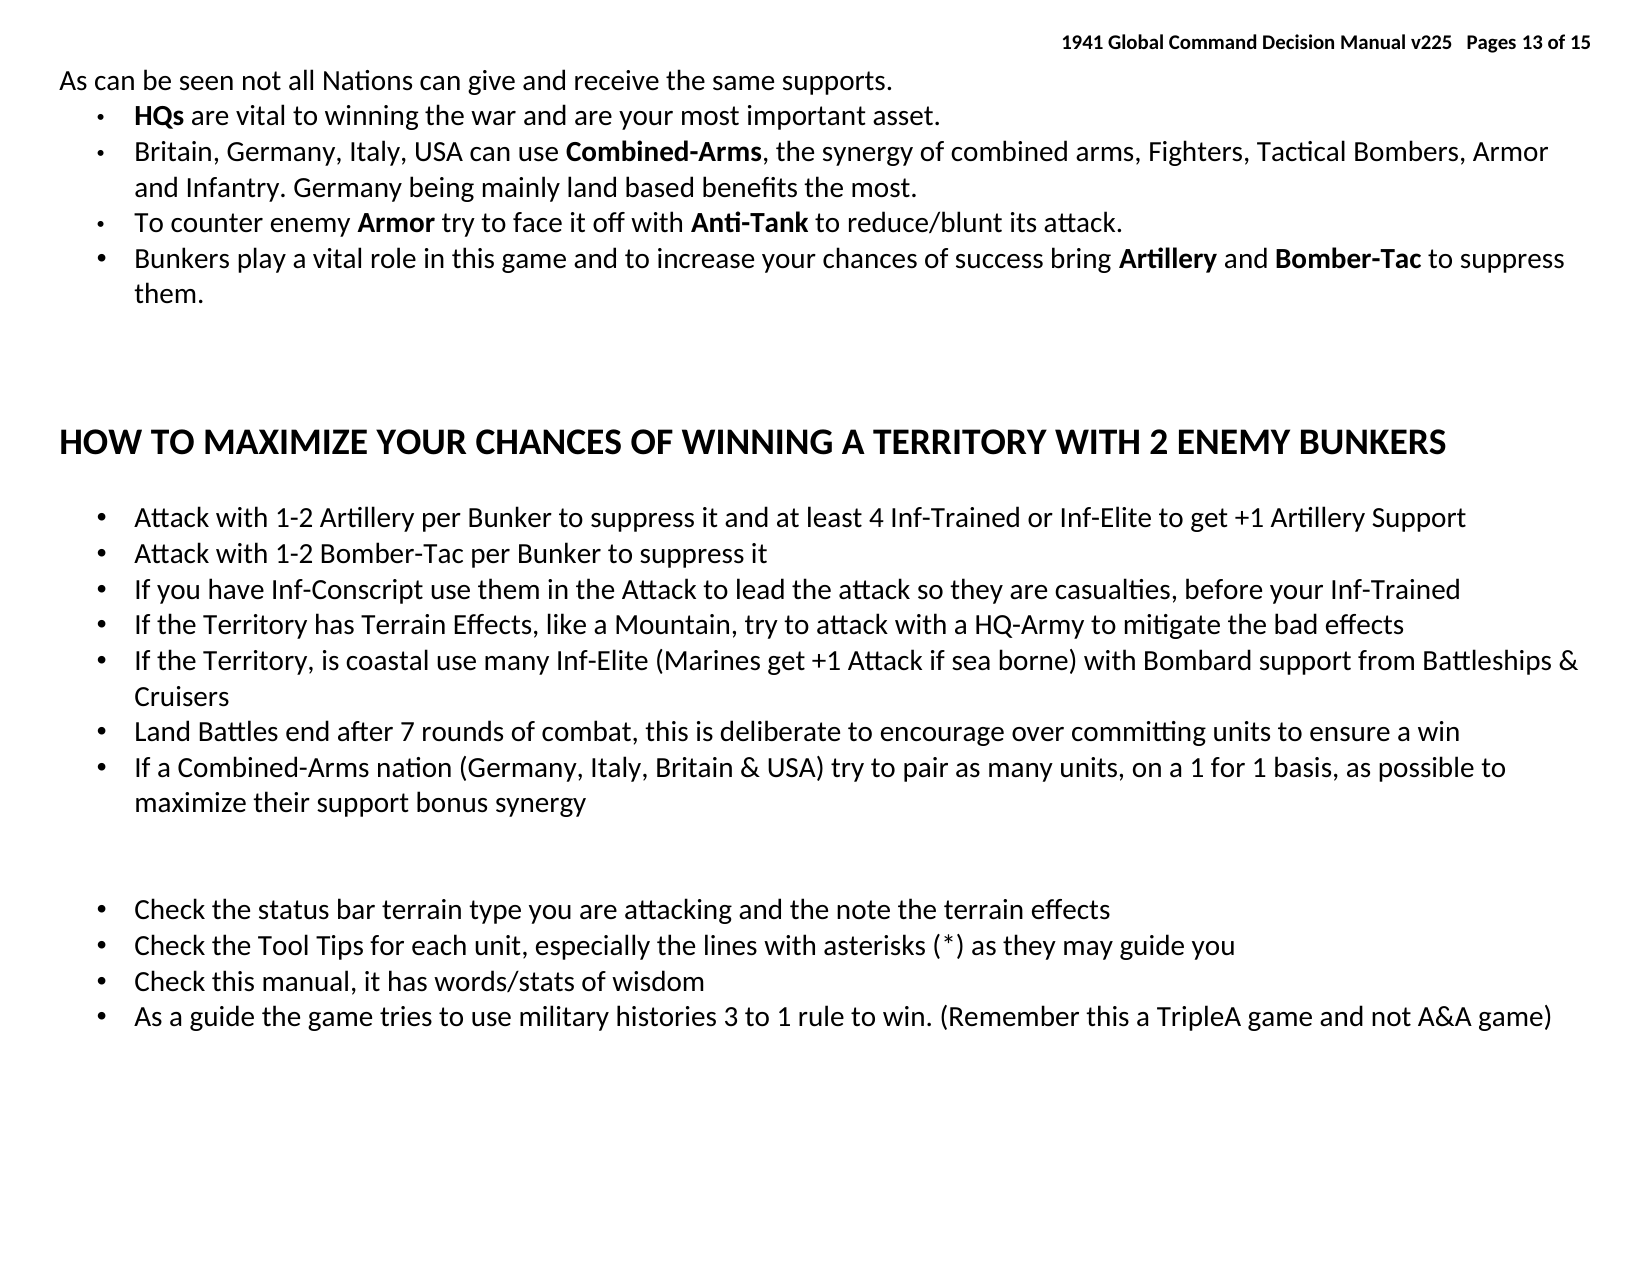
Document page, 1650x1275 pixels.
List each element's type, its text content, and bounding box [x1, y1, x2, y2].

list If the Territory has Terrain Effects, like a Mountain, try to attack with a HQ-Army to mitigate the bad effects [97, 606, 1591, 642]
list If you have Inf-Conscript use them in the Attack to lead the attack so they are casualties, before your Inf-Trained [97, 571, 1591, 606]
list Attack with 1-2 Artillery per Bunker to suppress it and at least 4 Inf-Trained or Inf-Elite to get +1 Artillery Support [97, 499, 1591, 535]
list Land Battles end after 7 rounds of combat, this is deliberate to encourage over committing units to ensure a win [97, 713, 1591, 749]
list If the Territory, is coastal use many Inf-Elite (Marines get +1 Attack if sea borne) with Bombard support from Battleships & Cruisers [97, 642, 1591, 713]
list As a guide the game tries to use military histories 3 to 1 rule to win. (Remember this a TripleA game and not A&A game) [97, 998, 1591, 1034]
list Attack with 1-2 Bomber-Tac per Bunker to suppress it [97, 535, 1591, 571]
list Check this manual, it has words/stats of wisdom [97, 963, 1591, 998]
list Check the Tool Tips for each unit, especially the lines with asterisks (*) as they may guide you [97, 927, 1591, 963]
list Bunkers play a vital role in this game and to increase your chances of success bring Artillery and Bomber-Tac to suppress them. [97, 240, 1591, 311]
text As can be seen not all Nations can give and receive the same supports. [59, 62, 1591, 97]
list HQs are vital to winning the war and are your most important asset. [97, 97, 1591, 133]
list Britain, Germany, Italy, USA can use Combined-Arms, the synergy of combined arms, Fighters, Tactical Bombers, Armor and Infantry. Germany being mainly land based benefits the most. [97, 133, 1591, 204]
list HOW TO MAXIMIZE YOUR CHANCES OF WINNING A TERRITORY WITH 2 ENEMY BUNKERS [59, 418, 1591, 464]
list Check the status bar terrain type you are attacking and the note the terrain effects [97, 891, 1591, 927]
list To counter enemy Armor try to face it off with Anti-Tank to reduce/blunt its attack. [97, 204, 1591, 240]
list If a Combined-Arms nation (Germany, Italy, Britain & USA) try to pair as many units, on a 1 for 1 basis, as possible to maximize their support bonus synergy [97, 749, 1591, 820]
